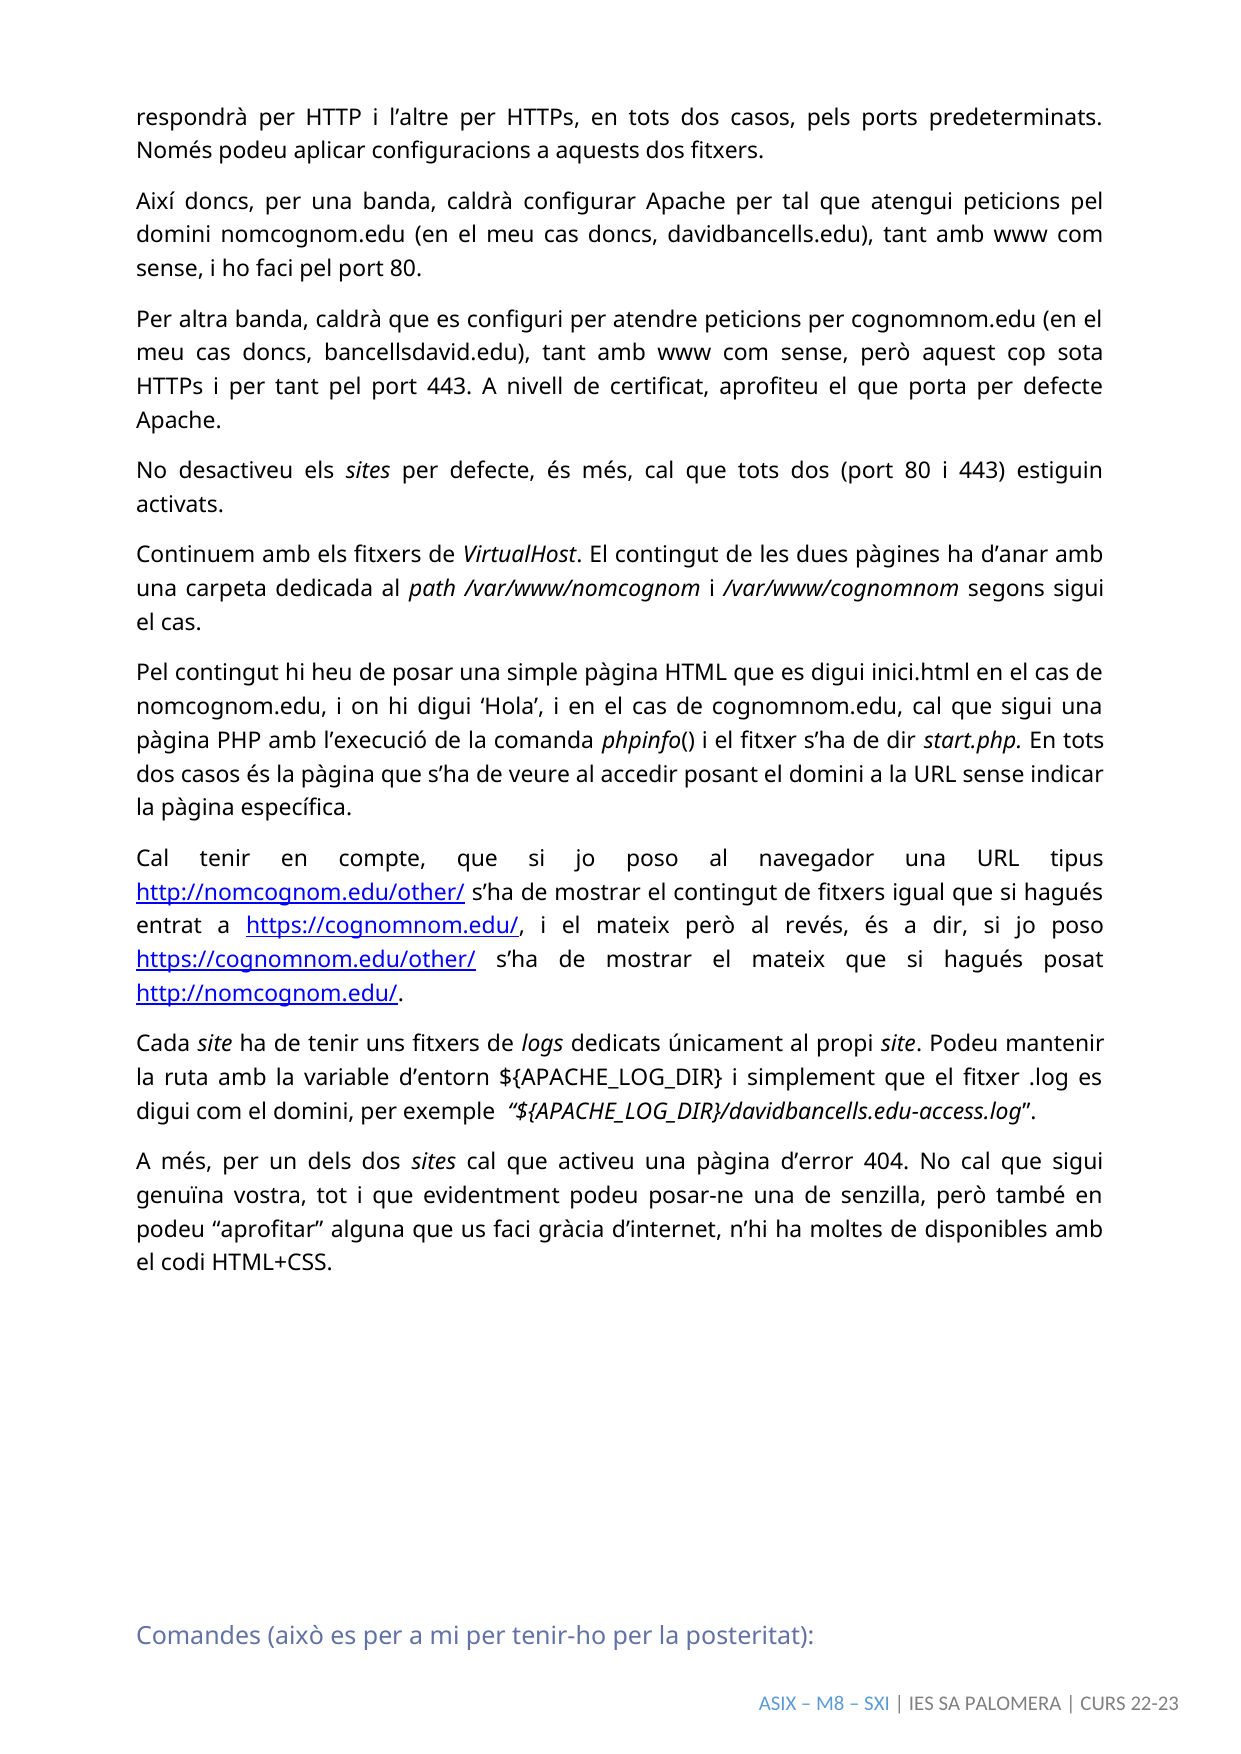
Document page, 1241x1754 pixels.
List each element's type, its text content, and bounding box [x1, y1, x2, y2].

text Per altra banda, caldrà que es configuri per atendre peticions per cognomnom.edu (en el meu cas doncs, bancellsdavid.edu), tant amb www com sense, però aquest cop sota HTTPs i per tant pel port 443. A nivell de certificat, aprofiteu el que porta per defecte Apache. [136, 302, 1104, 435]
text No desactiveu els sites per defecte, és més, cal que tots dos (port 80 i 443) estiguin activats. [136, 454, 1104, 519]
text A més, per un dels dos sites cal que activeu una pàgina d’error 404. No cal que sigui genuïna vostra, tot i que evidentment podeu posar-ne una de senzilla, però també en podeu “aprofitar” alguna que us faci gràcia d’internet, n’hi ha moltes de disponibles amb el codi HTML+CSS. [136, 1145, 1104, 1277]
text Així doncs, per una banda, caldrà configurar Apache per tal que atengui peticions pel domini nomcognom.edu (en el meu cas doncs, davidbancells.edu), tant amb www com sense, i ho faci pel port 80. [136, 184, 1104, 283]
text Continuem amb els fitxers de VirtualHost. El contingut de les dues pàgines ha d’anar amb una carpeta dedicada al path /var/www/nomcognom i /var/www/cognomnom segons sigui el cas. [136, 538, 1104, 637]
text respondrà per HTTP i l’altre per HTTPs, en tots dos casos, pels ports predeterminats. Només podeu aplicar configuracions a aquests dos fitxers. [136, 100, 1104, 165]
text Cada site ha de tenir uns fitxers de logs dedicats únicament al propi site. Podeu mantenir la ruta amb la variable d’entorn ${APACHE_LOG_DIR} i simplement que el fitxer .log es digui com el domini, per exemple “${APACHE_LOG_DIR}/davidbancells.edu-access.log”. [136, 1027, 1104, 1126]
text Pel contingut hi heu de posar una simple pàgina HTML que es digui inici.html en el cas de nomcognom.edu, i on hi digui ‘Hola’, i en el cas de cognomnom.edu, cal que sigui una pàgina PHP amb l’execució de la comanda phpinfo() i el fitxer s’ha de dir start.php. En tots dos casos és la pàgina que s’ha de veure al accedir posant el domini a la URL sense indicar la pàgina específica. [136, 656, 1104, 822]
text Comandes (això es per a mi per tenir-ho per la posteritat): [136, 1617, 1104, 1651]
text Cal tenir en compte, que si jo poso al navegador una URL tipus http://nomcognom.edu/other/ s’ha de mostrar el contingut de fitxers igual que si hagués entrat a https://cognomnom.edu/, i el mateix però al revés, és a dir, si jo poso https://cognomnom.edu/other/ s’ha de mostrar el mateix que si hagués posat http://nomcognom.edu/. [136, 842, 1104, 1008]
